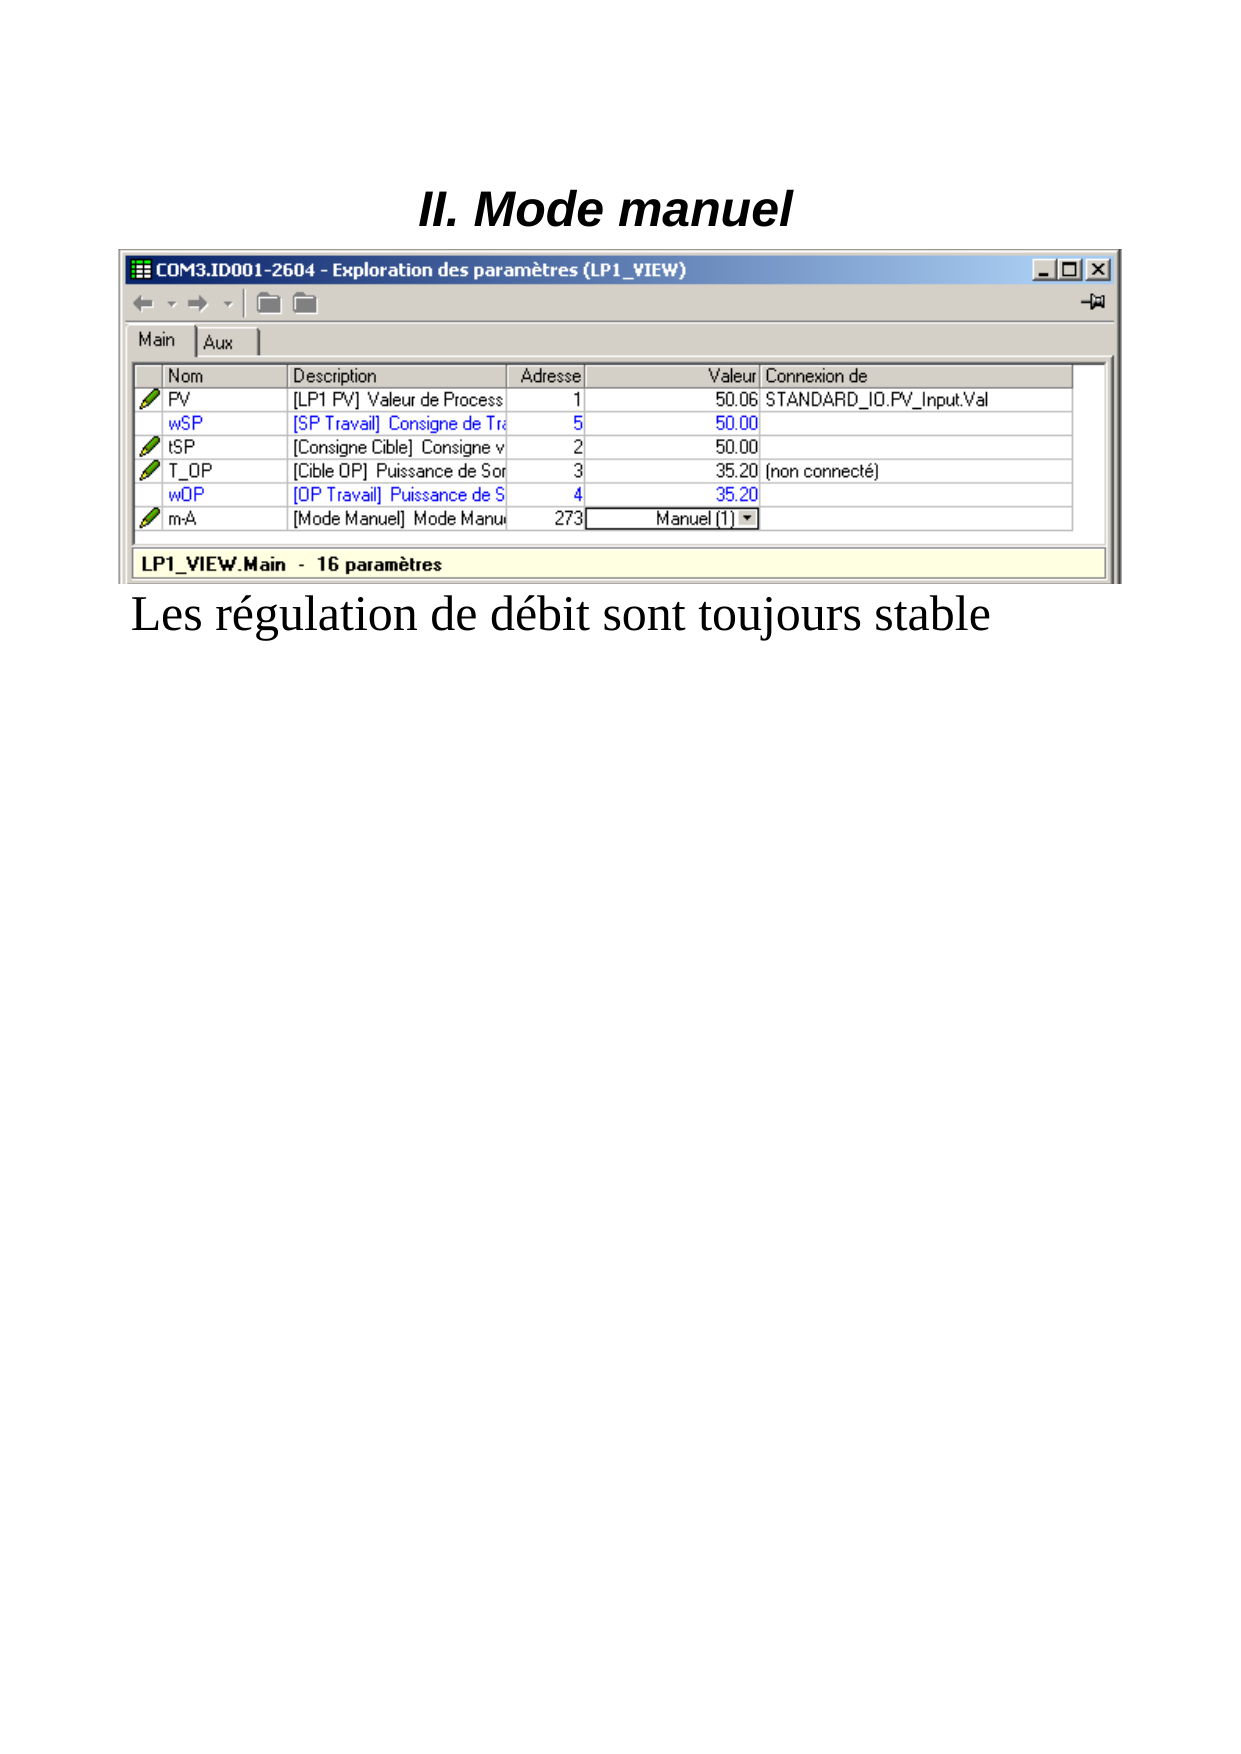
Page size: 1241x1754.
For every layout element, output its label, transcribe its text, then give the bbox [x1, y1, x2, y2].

subtitle II. Mode manuel [418, 179, 1122, 237]
text Les régulation de débit sont toujours stable [118, 584, 1122, 641]
